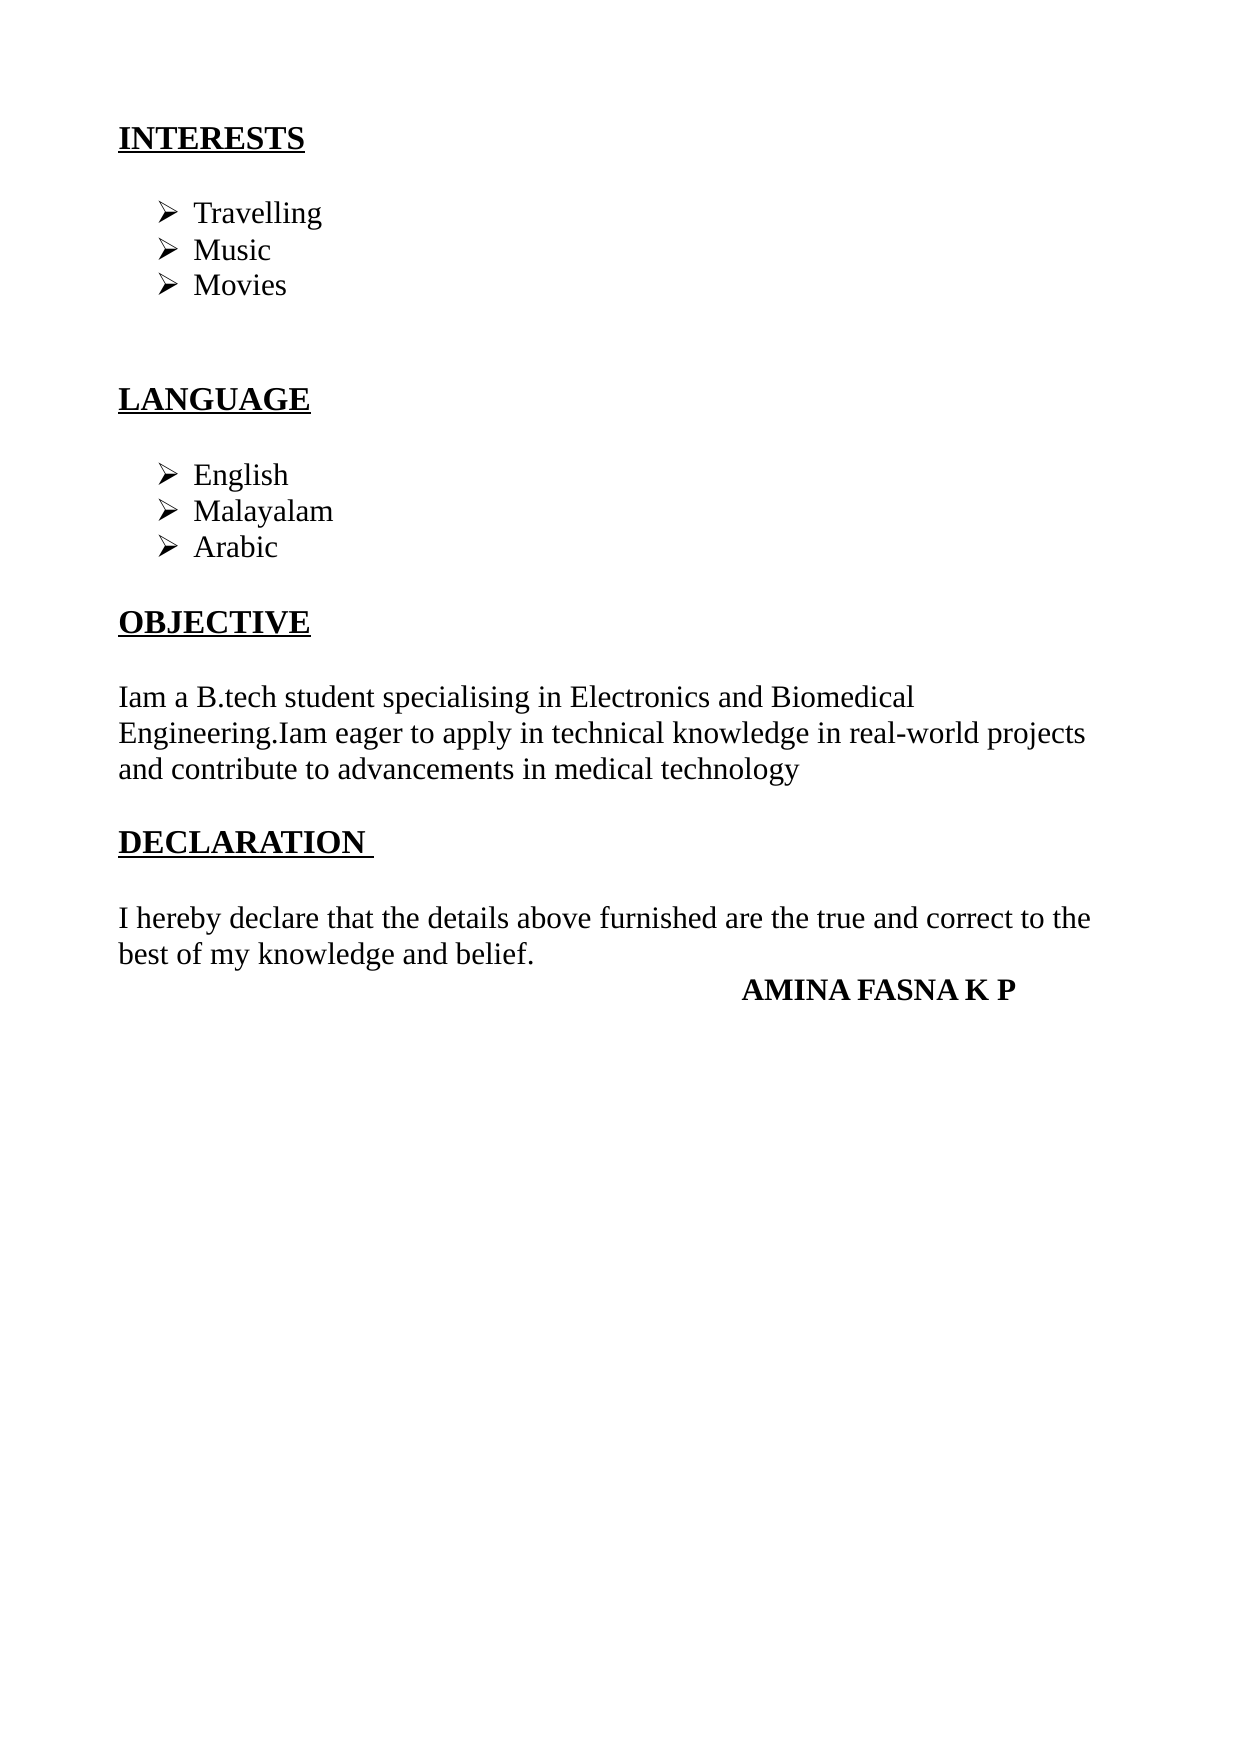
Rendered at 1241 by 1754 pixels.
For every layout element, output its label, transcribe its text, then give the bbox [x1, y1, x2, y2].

text I hereby declare that the details above furnished are the true and correct to the [118, 899, 1122, 935]
list Movies [156, 267, 1122, 303]
list Travelling [156, 195, 1122, 231]
text LANGUAGE [118, 379, 1122, 418]
list Music [156, 231, 1122, 267]
list Malayalam [156, 492, 1122, 528]
text best of my knowledge and belief. [118, 935, 1122, 971]
text AMINA FASNA K P [118, 971, 1122, 1007]
text OBJECTIVE [118, 602, 1122, 640]
text DECLARATION [118, 822, 1122, 861]
list Arabic [156, 528, 1122, 564]
text Iam a B.tech student specialising in Electronics and Biomedical Engineering.Iam eager to apply in technical knowledge in real-world projects and contribute to advancements in medical technology [118, 679, 1122, 787]
list English [156, 456, 1122, 492]
text INTERESTS [118, 118, 1122, 156]
